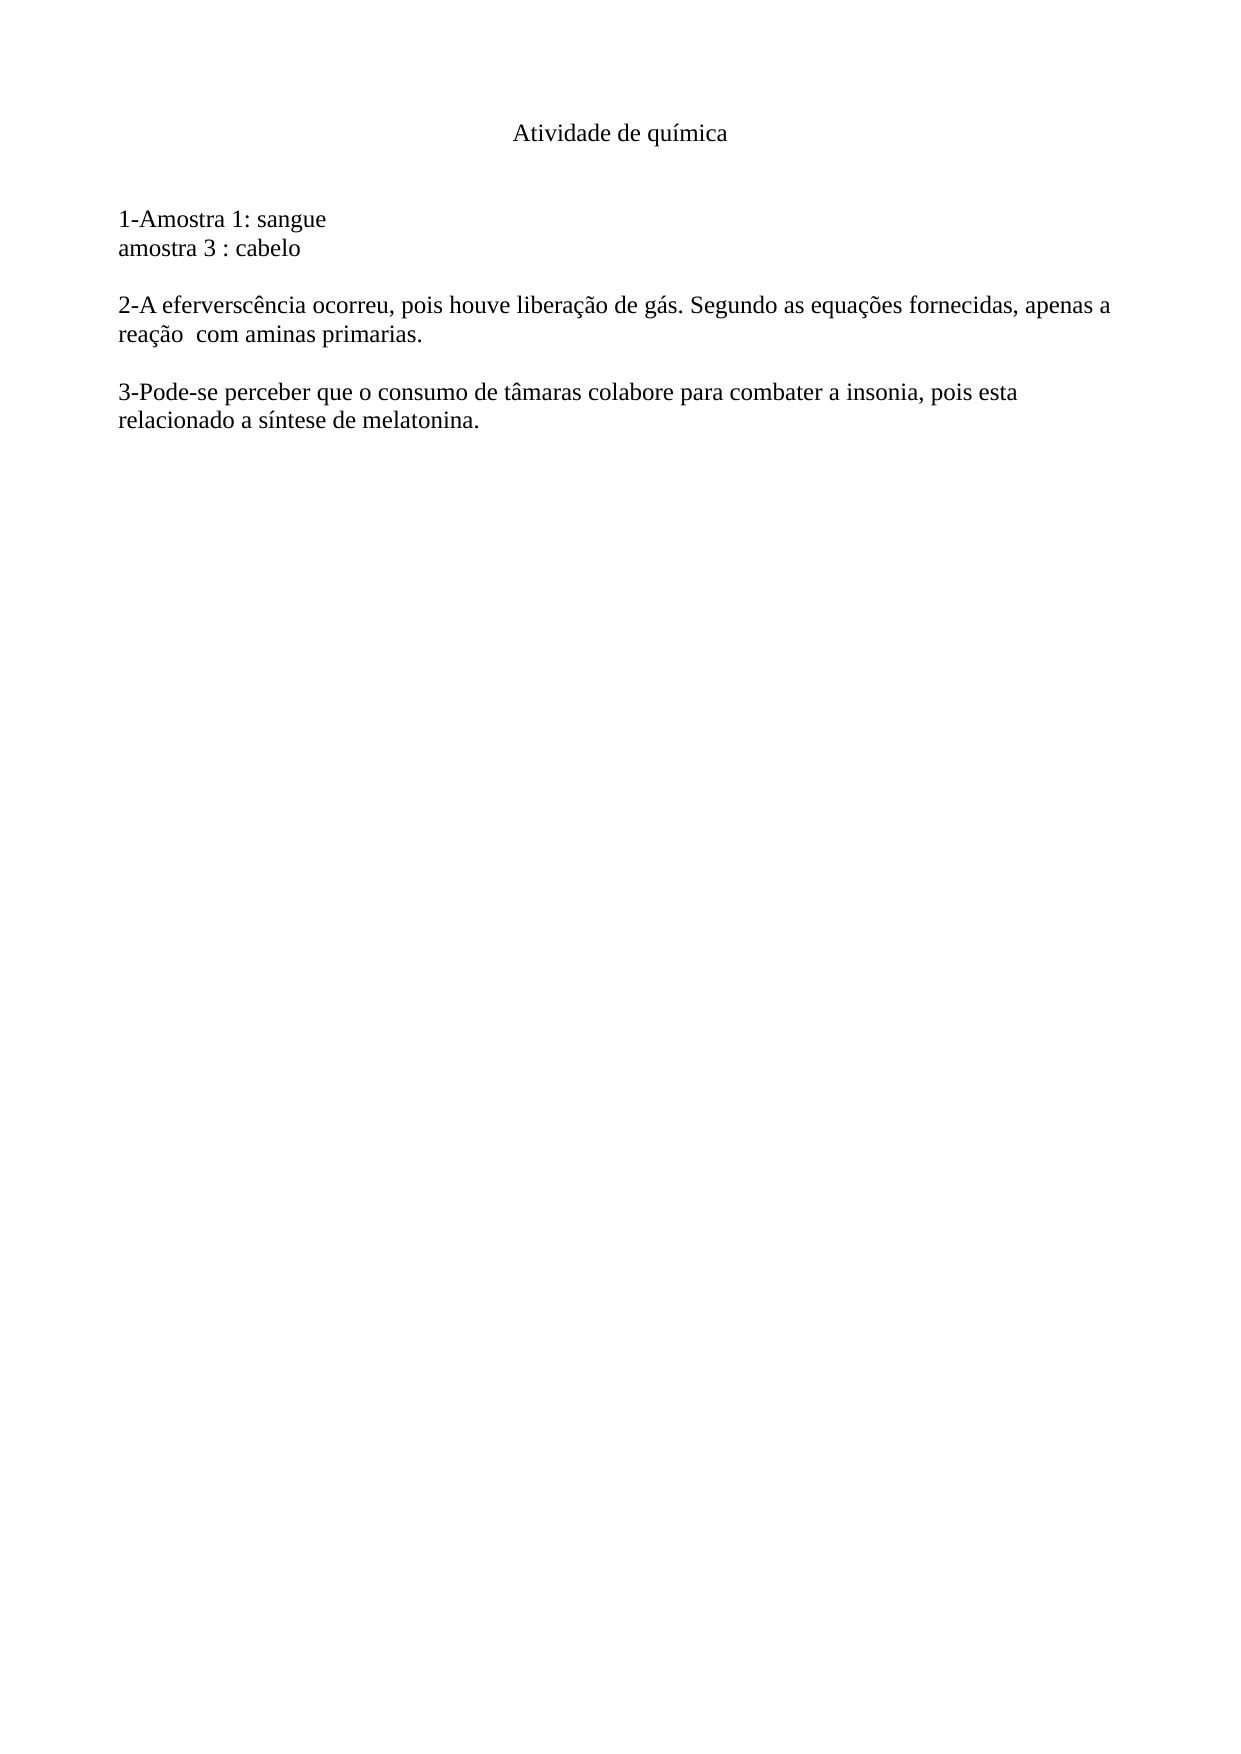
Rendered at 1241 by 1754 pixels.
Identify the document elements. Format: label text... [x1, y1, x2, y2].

text Atividade de química [118, 118, 1122, 147]
text 1-Amostra 1: sangue [118, 204, 1122, 233]
text 2-A eferverscência ocorreu, pois houve liberação de gás. Segundo as equações fornecidas, apenas a reação com aminas primarias. [118, 291, 1122, 348]
text 3-Pode-se perceber que o consumo de tâmaras colabore para combater a insonia, pois esta relacionado a síntese de melatonina. [118, 377, 1122, 434]
text amostra 3 : cabelo [118, 233, 1122, 262]
